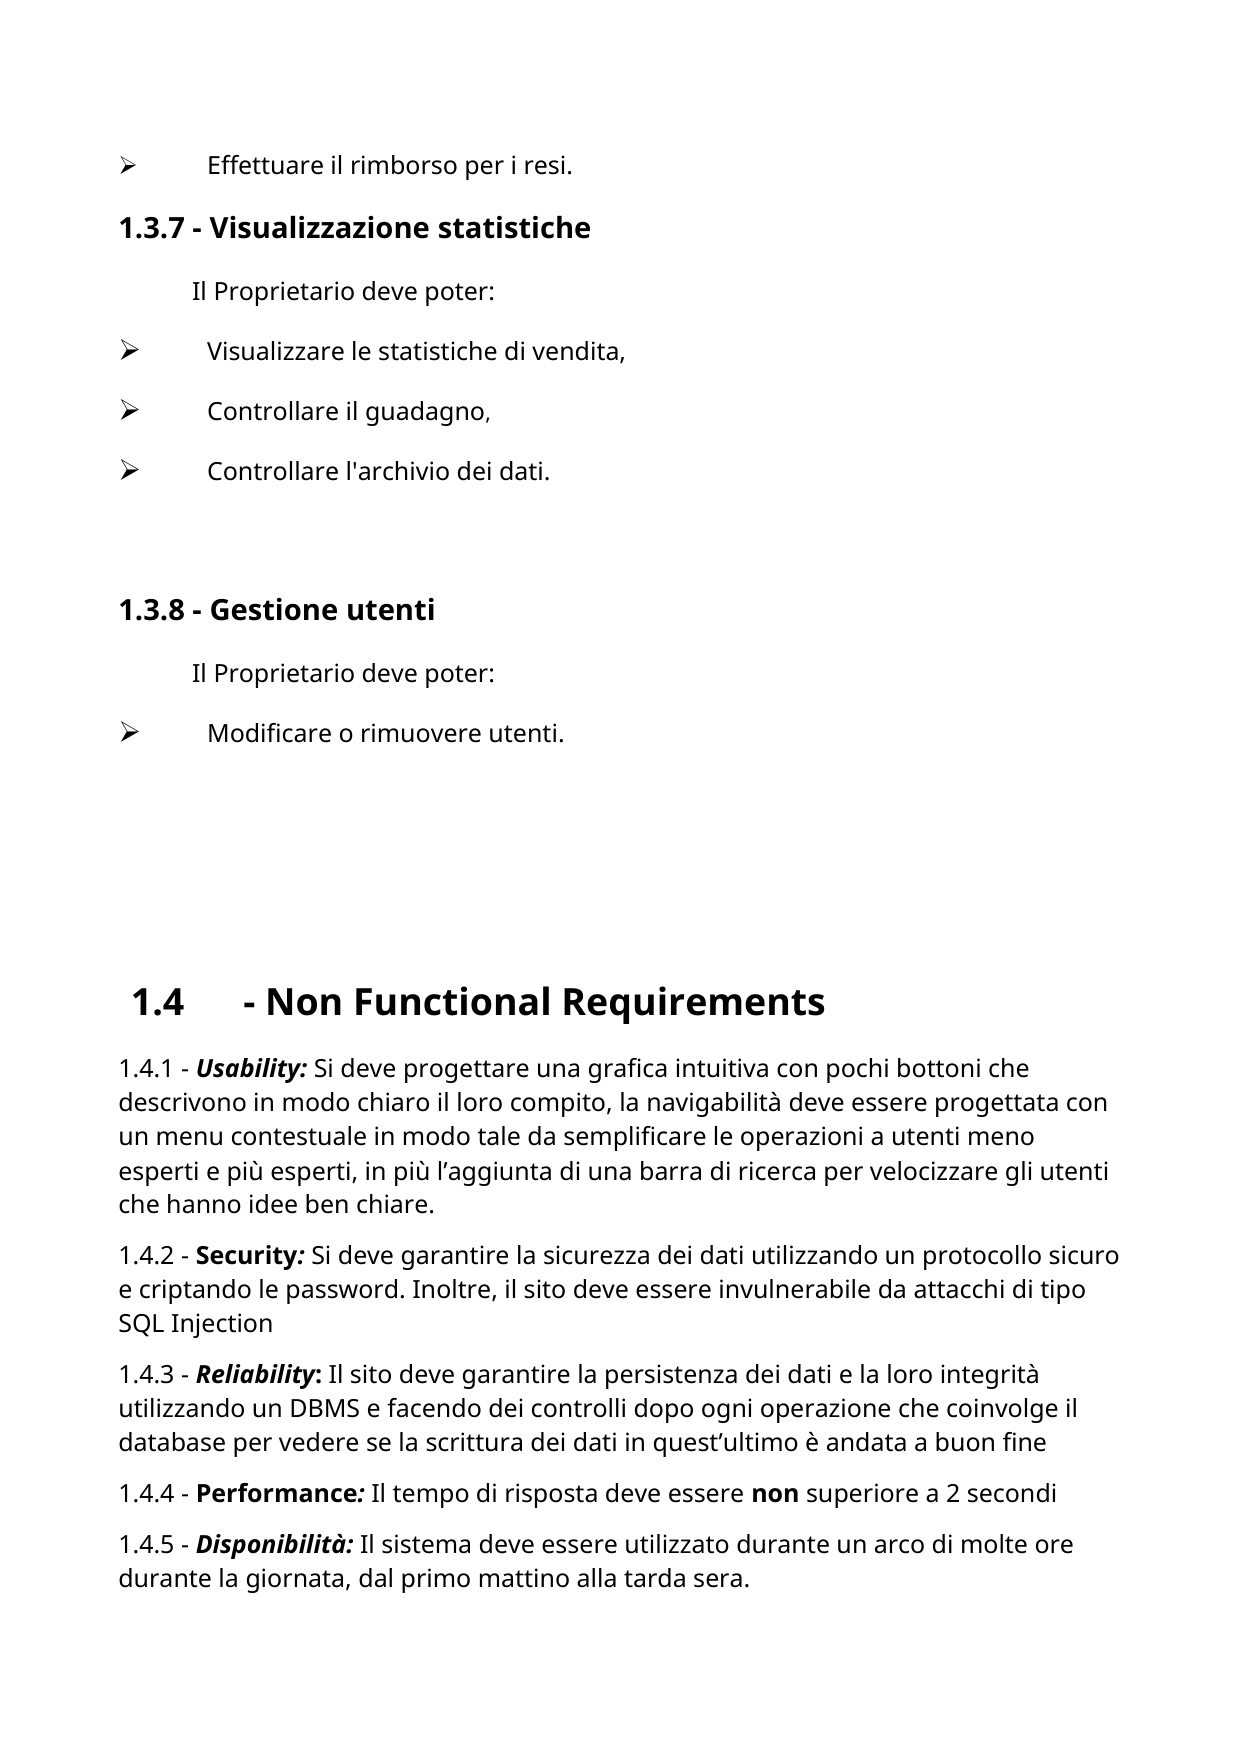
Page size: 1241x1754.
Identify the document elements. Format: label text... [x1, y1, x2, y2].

list Visualizzare le statistiche di vendita, [118, 334, 1122, 368]
list Modificare o rimuovere utenti. [118, 716, 1122, 749]
list Controllare il guadagno, [118, 394, 1122, 428]
list Effettuare il rimborso per i resi. [118, 148, 1122, 182]
text 1.4.1 - Usability: Si deve progettare una grafica intuitiva con pochi bottoni che descrivono in modo chiaro il loro compito, la navigabilità deve essere progettata con un menu contestuale in modo tale da semplificare le operazioni a utenti meno esperti e più esperti, in più l’aggiunta di una barra di ricerca per velocizzare gli utenti che hanno idee ben chiare. [118, 1051, 1122, 1221]
text 1.4.2 - Security: Si deve garantire la sicurezza dei dati utilizzando un protocollo sicuro e criptando le password. Inoltre, il sito deve essere invulnerabile da attacchi di tipo SQL Injection [118, 1238, 1122, 1340]
text 1.4.4 - Performance: Il tempo di risposta deve essere non superiore a 2 secondi [118, 1476, 1122, 1510]
text Il Proprietario deve poter: [118, 274, 1122, 308]
list Controllare l'archivio dei dati. [118, 454, 1122, 488]
text 1.3.7 - Visualizzazione statistiche [118, 208, 1122, 247]
text Il Proprietario deve poter: [118, 656, 1122, 689]
text 1.4.5 - Disponibilità: Il sistema deve essere utilizzato durante un arco di molte ore durante la giornata, dal primo mattino alla tarda sera. [118, 1526, 1122, 1594]
list - Non Functional Requirements [131, 975, 1122, 1026]
text 1.4.3 - Reliability: Il sito deve garantire la persistenza dei dati e la loro integrità utilizzando un DBMS e facendo dei controlli dopo ogni operazione che coinvolge il database per vedere se la scrittura dei dati in quest’ultimo è andata a buon fine [118, 1357, 1122, 1459]
text 1.3.8 - Gestione utenti [118, 589, 1122, 629]
